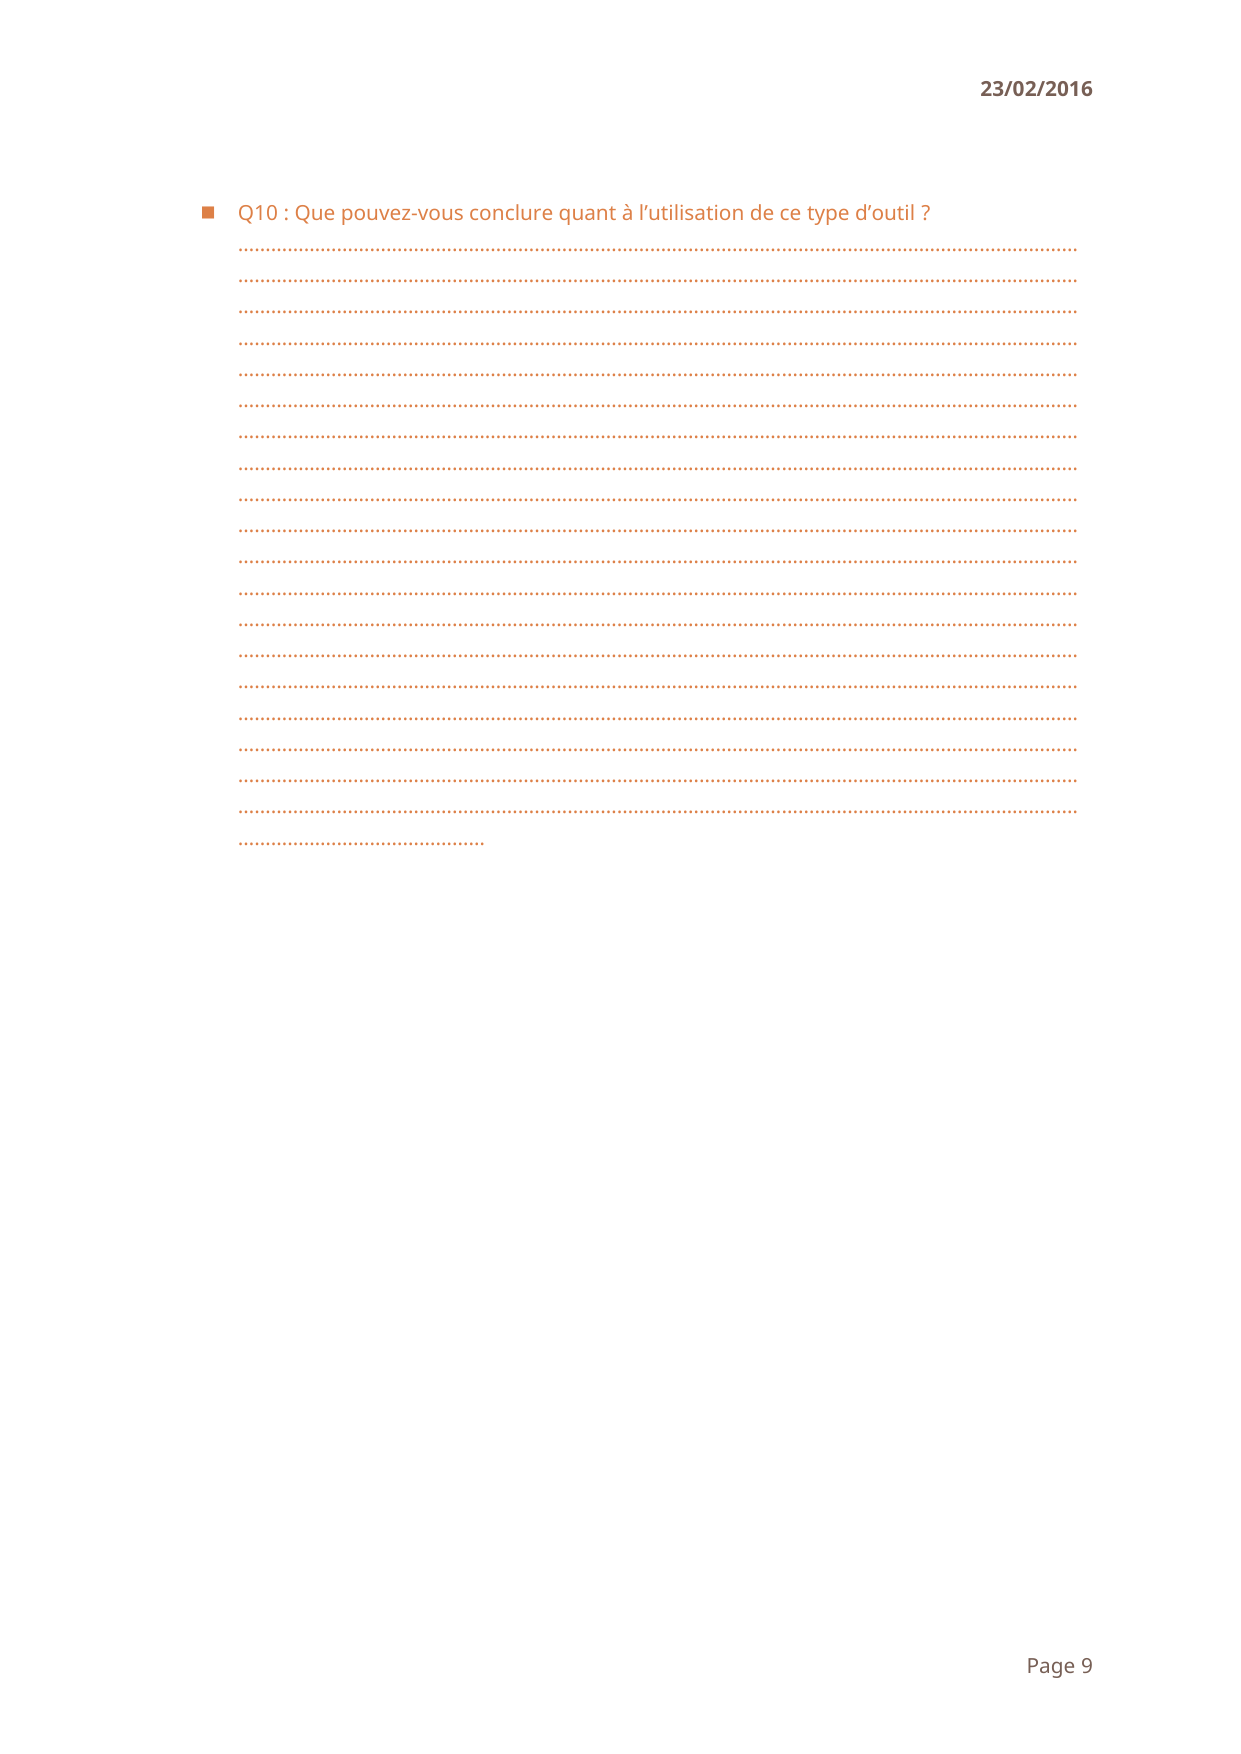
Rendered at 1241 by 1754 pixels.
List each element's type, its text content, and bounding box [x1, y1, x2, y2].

list Q10 : Que pouvez-vous conclure quant à l’utilisation de ce type d’outil ? ……………………………………………………………………………………………………………………………………………………………………………………………………………………………………………………………………………………………………………………………………………………………………………………………………………………………………………………………………………………………………………………………………………………………………………………………………………………………………………………………………………………………………………………………………………………………………………………………………………………………………………………………………………………………………………………………………………………………………………………………………………………………………………………………………………………………………………………………………………………………………………………………………………………………………………………………………………………………………………………………………………………………………………………………………………………………………………………………………………………………………………………………………………………………………………………………………………………………………………………………………………………………………………………………………………………………………………………………………………………………………………………………………………………………………………………………………………………………………………………………………………………………………………………………………………………………………………………………………………………………………………………………………………………………………………………………………………………………………………………………………………………………………………………………………………………………………………………………………………………………………………………………………………………………………………………………………………………………………………………………………………………………………………………………… [200, 198, 1092, 851]
